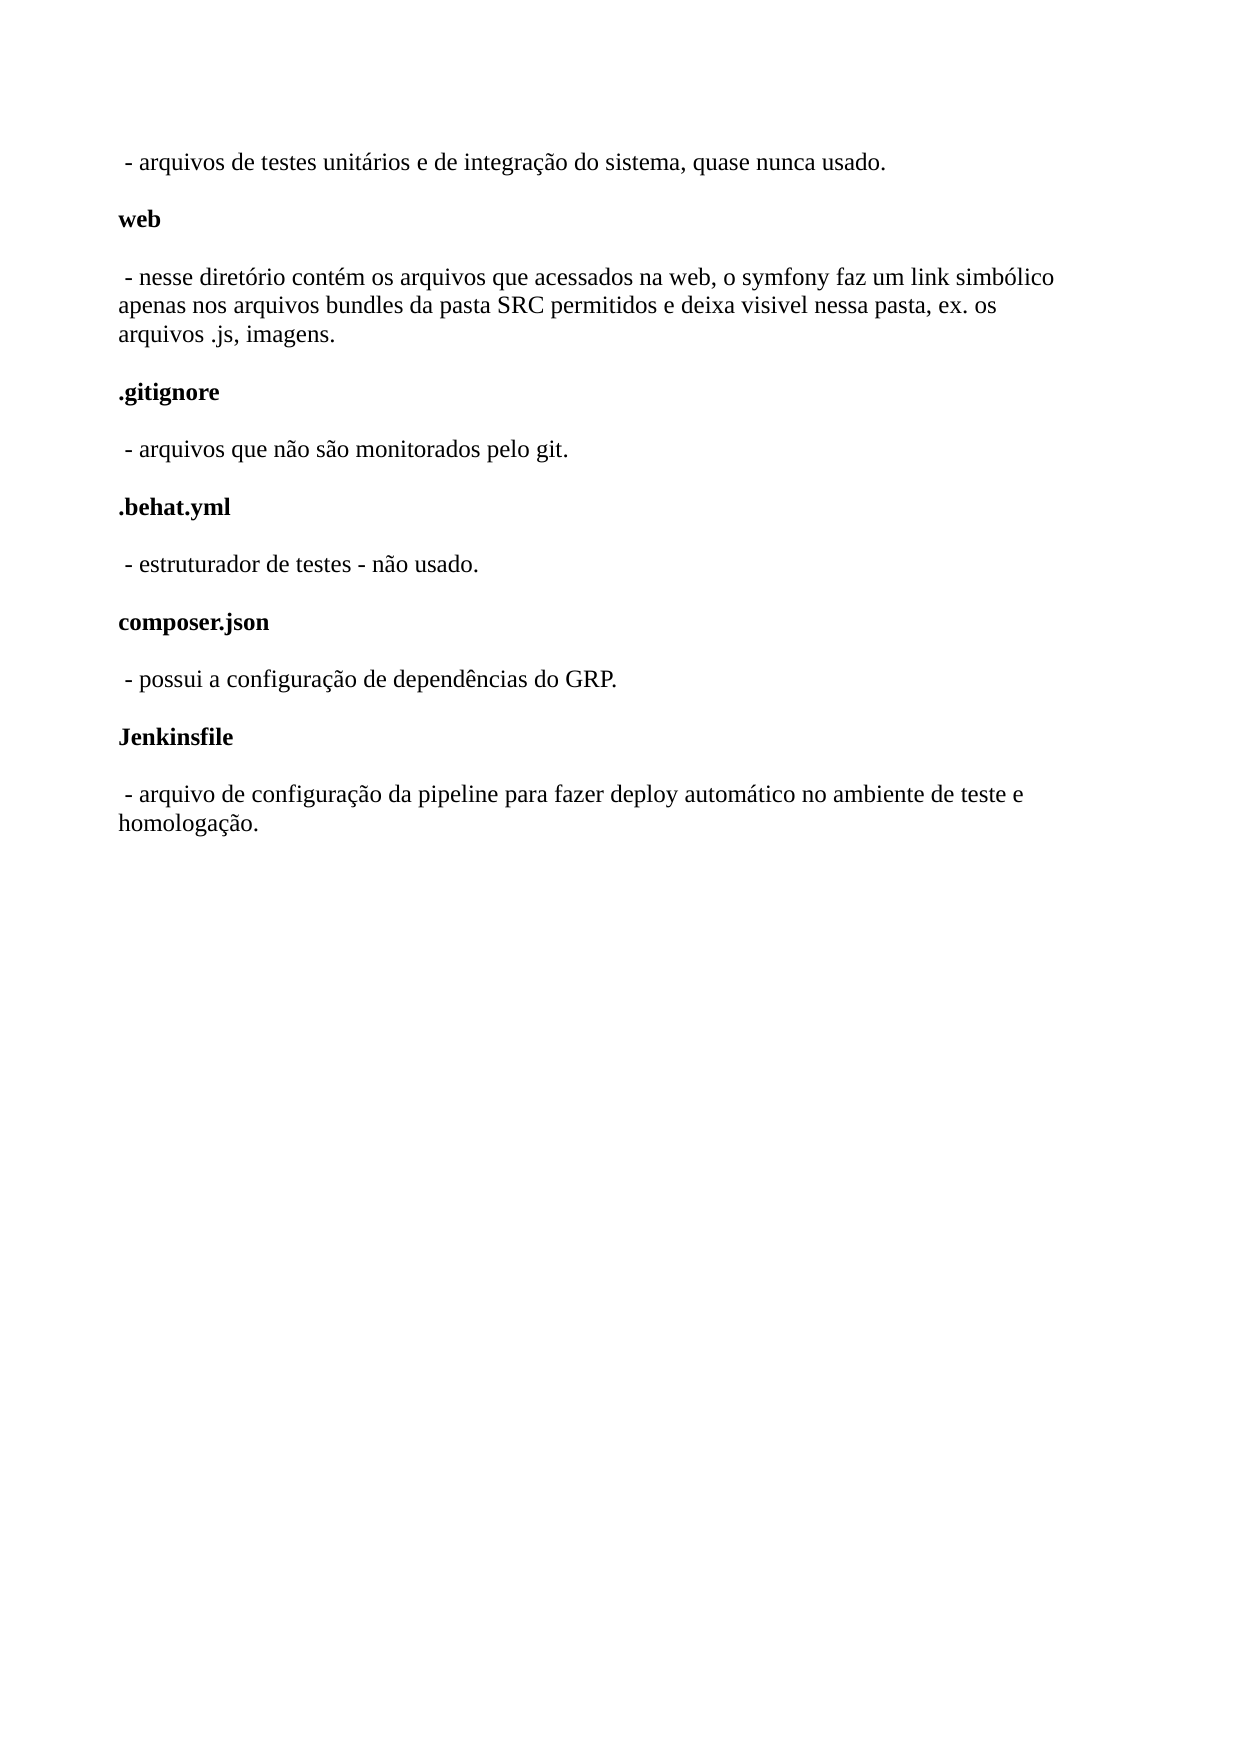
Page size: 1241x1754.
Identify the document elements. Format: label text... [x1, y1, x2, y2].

text - possui a configuração de dependências do GRP. [118, 664, 1122, 693]
text - estruturador de testes - não usado. [118, 549, 1122, 578]
text - arquivo de configuração da pipeline para fazer deploy automático no ambiente de teste e homologação. [118, 779, 1122, 837]
text - arquivos de testes unitários e de integração do sistema, quase nunca usado. [118, 147, 1122, 176]
text web [118, 204, 1122, 233]
text Jenkinsfile [118, 722, 1122, 751]
text .behat.yml [118, 492, 1122, 521]
text .gitignore [118, 377, 1122, 406]
text composer.json [118, 607, 1122, 636]
text - arquivos que não são monitorados pelo git. [118, 434, 1122, 463]
text - nesse diretório contém os arquivos que acessados na web, o symfony faz um link simbólico apenas nos arquivos bundles da pasta SRC permitidos e deixa visivel nessa pasta, ex. os arquivos .js, imagens. [118, 262, 1122, 348]
